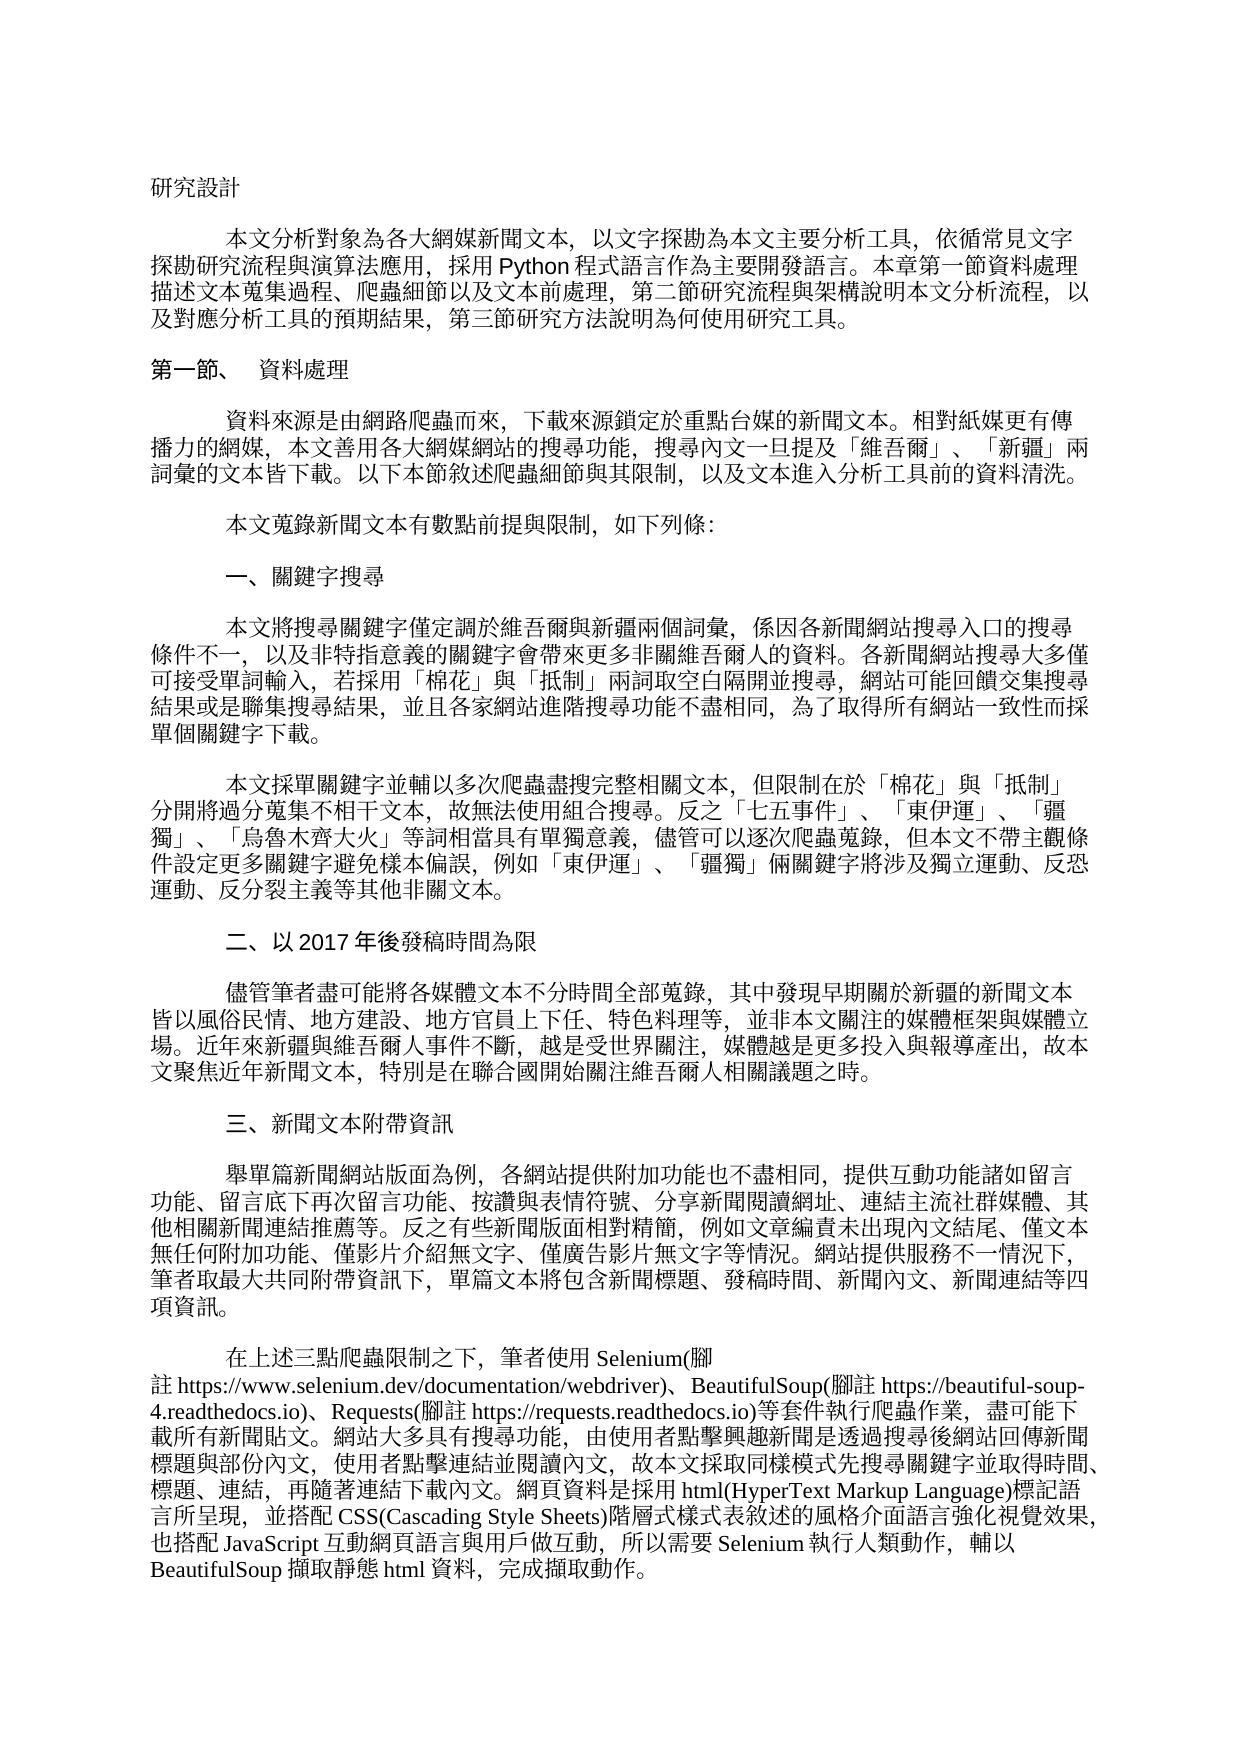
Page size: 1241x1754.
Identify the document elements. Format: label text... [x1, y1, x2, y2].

text 本文採單關鍵字並輔以多次爬蟲盡搜完整相關文本，但限制在於「棉花」與「抵制」分開將過分蒐集不相干文本，故無法使用組合搜尋。反之「七五事件」、「東伊運」、「疆獨」、「烏魯木齊大火」等詞相當具有單獨意義，儘管可以逐次爬蟲蒐錄，但本文不帶主觀條件設定更多關鍵字避免樣本偏誤，例如「東伊運」、「疆獨」倆關鍵字將涉及獨立運動、反恐運動、反分裂主義等其他非關文本。 [150, 772, 1090, 904]
text 二、以2017年後發稿時間為限 [150, 929, 1090, 955]
text 資料來源是由網路爬蟲而來，下載來源鎖定於重點台媒的新聞文本。相對紙媒更有傳播力的網媒，本文善用各大網媒網站的搜尋功能，搜尋內文一旦提及「維吾爾」、「新疆」兩詞彙的文本皆下載。以下本節敘述爬蟲細節與其限制，以及文本進入分析工具前的資料清洗。 [150, 408, 1090, 487]
text 本文分析對象為各大網媒新聞文本，以文字探勘為本文主要分析工具，依循常見文字探勘研究流程與演算法應用，採用Python程式語言作為主要開發語言。本章第一節資料處理描述文本蒐集過程、爬蟲細節以及文本前處理，第二節研究流程與架構說明本文分析流程，以及對應分析工具的預期結果，第三節研究方法說明為何使用研究工具。 [150, 226, 1090, 332]
text 在上述三點爬蟲限制之下，筆者使用Selenium(腳註https://www.selenium.dev/documentation/webdriver)、BeautifulSoup(腳註https://beautiful-soup-4.readthedocs.io)、Requests(腳註https://requests.readthedocs.io)等套件執行爬蟲作業，盡可能下載所有新聞貼文。網站大多具有搜尋功能，由使用者點擊興趣新聞是透過搜尋後網站回傳新聞標題與部份內文，使用者點擊連結並閱讀內文，故本文採取同樣模式先搜尋關鍵字並取得時間、標題、連結，再隨著連結下載內文。網頁資料是採用html(HyperText Markup Language)標記語言所呈現，並搭配CSS(Cascading Style Sheets)階層式樣式表敘述的風格介面語言強化視覺效果，也搭配JavaScript互動網頁語言與用戶做互動，所以需要Selenium執行人類動作，輔以BeautifulSoup擷取靜態html資料，完成擷取動作。 [150, 1345, 1090, 1582]
text 研究設計 [150, 175, 1090, 201]
text 舉單篇新聞網站版面為例，各網站提供附加功能也不盡相同，提供互動功能諸如留言功能、留言底下再次留言功能、按讚與表情符號、分享新聞閱讀網址、連結主流社群媒體、其他相關新聞連結推薦等。反之有些新聞版面相對精簡，例如文章編責未出現內文結尾、僅文本無任何附加功能、僅影片介紹無文字、僅廣告影片無文字等情況。網站提供服務不一情況下，筆者取最大共同附帶資訊下，單篇文本將包含新聞標題、發稿時間、新聞內文、新聞連結等四項資訊。 [150, 1162, 1090, 1320]
text 本文蒐錄新聞文本有數點前提與限制，如下列條： [150, 512, 1090, 539]
text 第一節、 資料處理 [150, 357, 1090, 383]
text 本文將搜尋關鍵字僅定調於維吾爾與新疆兩個詞彙，係因各新聞網站搜尋入口的搜尋條件不一，以及非特指意義的關鍵字會帶來更多非關維吾爾人的資料。各新聞網站搜尋大多僅可接受單詞輸入，若採用「棉花」與「抵制」兩詞取空白隔開並搜尋，網站可能回饋交集搜尋結果或是聯集搜尋結果，並且各家網站進階搜尋功能不盡相同，為了取得所有網站一致性而採單個關鍵字下載。 [150, 615, 1090, 747]
text 儘管筆者盡可能將各媒體文本不分時間全部蒐錄，其中發現早期關於新疆的新聞文本皆以風俗民情、地方建設、地方官員上下任、特色料理等，並非本文關注的媒體框架與媒體立場。近年來新疆與維吾爾人事件不斷，越是受世界關注，媒體越是更多投入與報導產出，故本文聚焦近年新聞文本，特別是在聯合國開始關注維吾爾人相關議題之時。 [150, 980, 1090, 1086]
text 一、關鍵字搜尋 [150, 564, 1090, 590]
text 三、新聞文本附帶資訊 [150, 1111, 1090, 1137]
